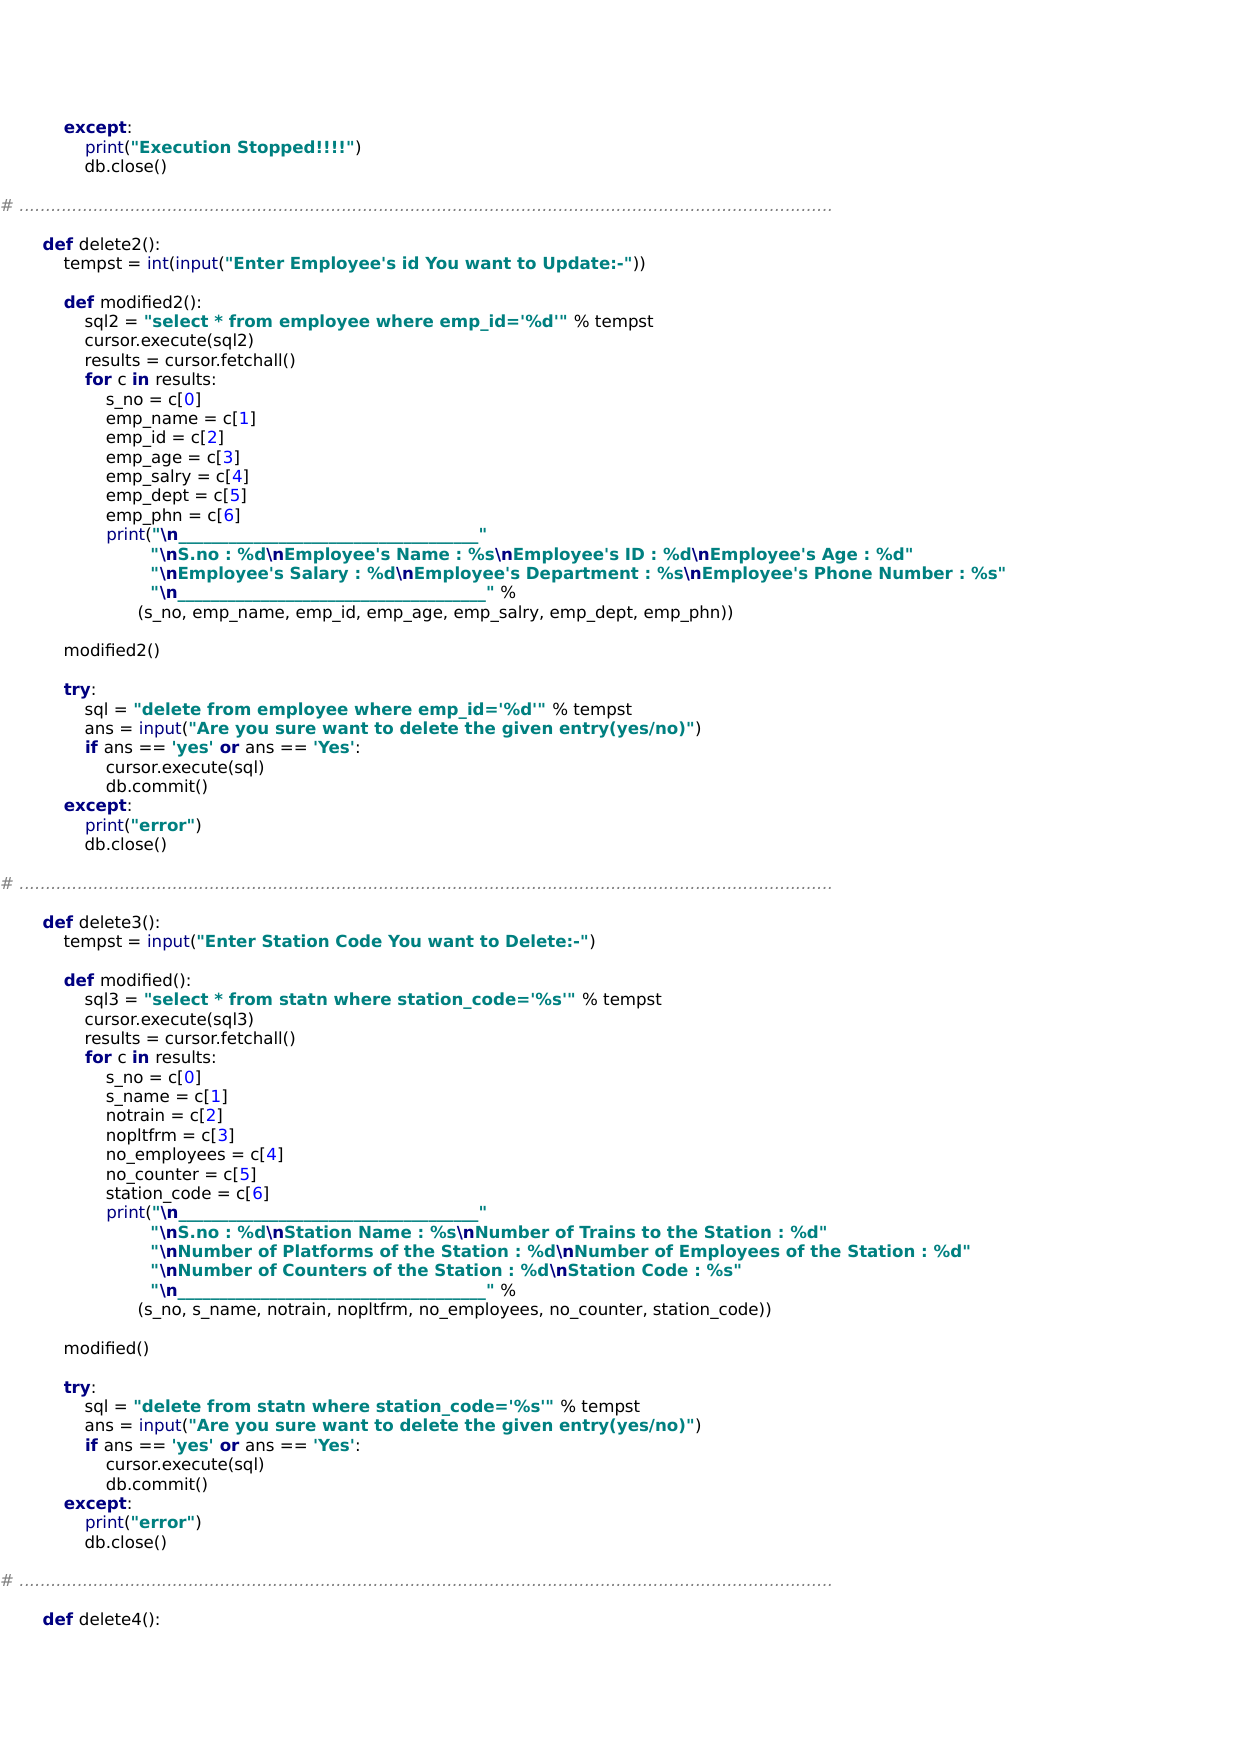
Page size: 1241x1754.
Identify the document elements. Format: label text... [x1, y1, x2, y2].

text except: print("Execution Stopped!!!!") db.close() # .......................................................................................................................................................... def delete2(): tempst = int(input("Enter Employee's id You want to Update:-")) def modified2(): sql2 = "select * from employee where emp_id='%d'" % tempst cursor.execute(sql2) results = cursor.fetchall() for c in results: s_no = c[0] emp_name = c[1] emp_id = c[2] emp_age = c[3] emp_salry = c[4] emp_dept = c[5] emp_phn = c[6] print("\n____________________________________" "\nS.no : %d\nEmployee's Name : %s\nEmployee's ID : %d\nEmployee's Age : %d" "\nEmployee's Salary : %d\nEmployee's Department : %s\nEmployee's Phone Number : %s" "\n_____________________________________" % (s_no, emp_name, emp_id, emp_age, emp_salry, emp_dept, emp_phn)) modified2() try: sql = "delete from employee where emp_id='%d'" % tempst ans = input("Are you sure want to delete the given entry(yes/no)") if ans == 'yes' or ans == 'Yes': cursor.execute(sql) db.commit() except: print("error") db.close() # .......................................................................................................................................................... def delete3(): tempst = input("Enter Station Code You want to Delete:-") def modified(): sql3 = "select * from statn where station_code='%s'" % tempst cursor.execute(sql3) results = cursor.fetchall() for c in results: s_no = c[0] s_name = c[1] notrain = c[2] nopltfrm = c[3] no_employees = c[4] no_counter = c[5] station_code = c[6] print("\n____________________________________" "\nS.no : %d\nStation Name : %s\nNumber of Trains to the Station : %d" "\nNumber of Platforms of the Station : %d\nNumber of Employees of the Station : %d" "\nNumber of Counters of the Station : %d\nStation Code : %s" "\n_____________________________________" % (s_no, s_name, notrain, nopltfrm, no_employees, no_counter, station_code)) modified() try: sql = "delete from statn where station_code='%s'" % tempst ans = input("Are you sure want to delete the given entry(yes/no)") if ans == 'yes' or ans == 'Yes': cursor.execute(sql) db.commit() except: print("error") db.close() # .......................................................................................................................................................... def delete4(): [0, 118, 1240, 1629]
